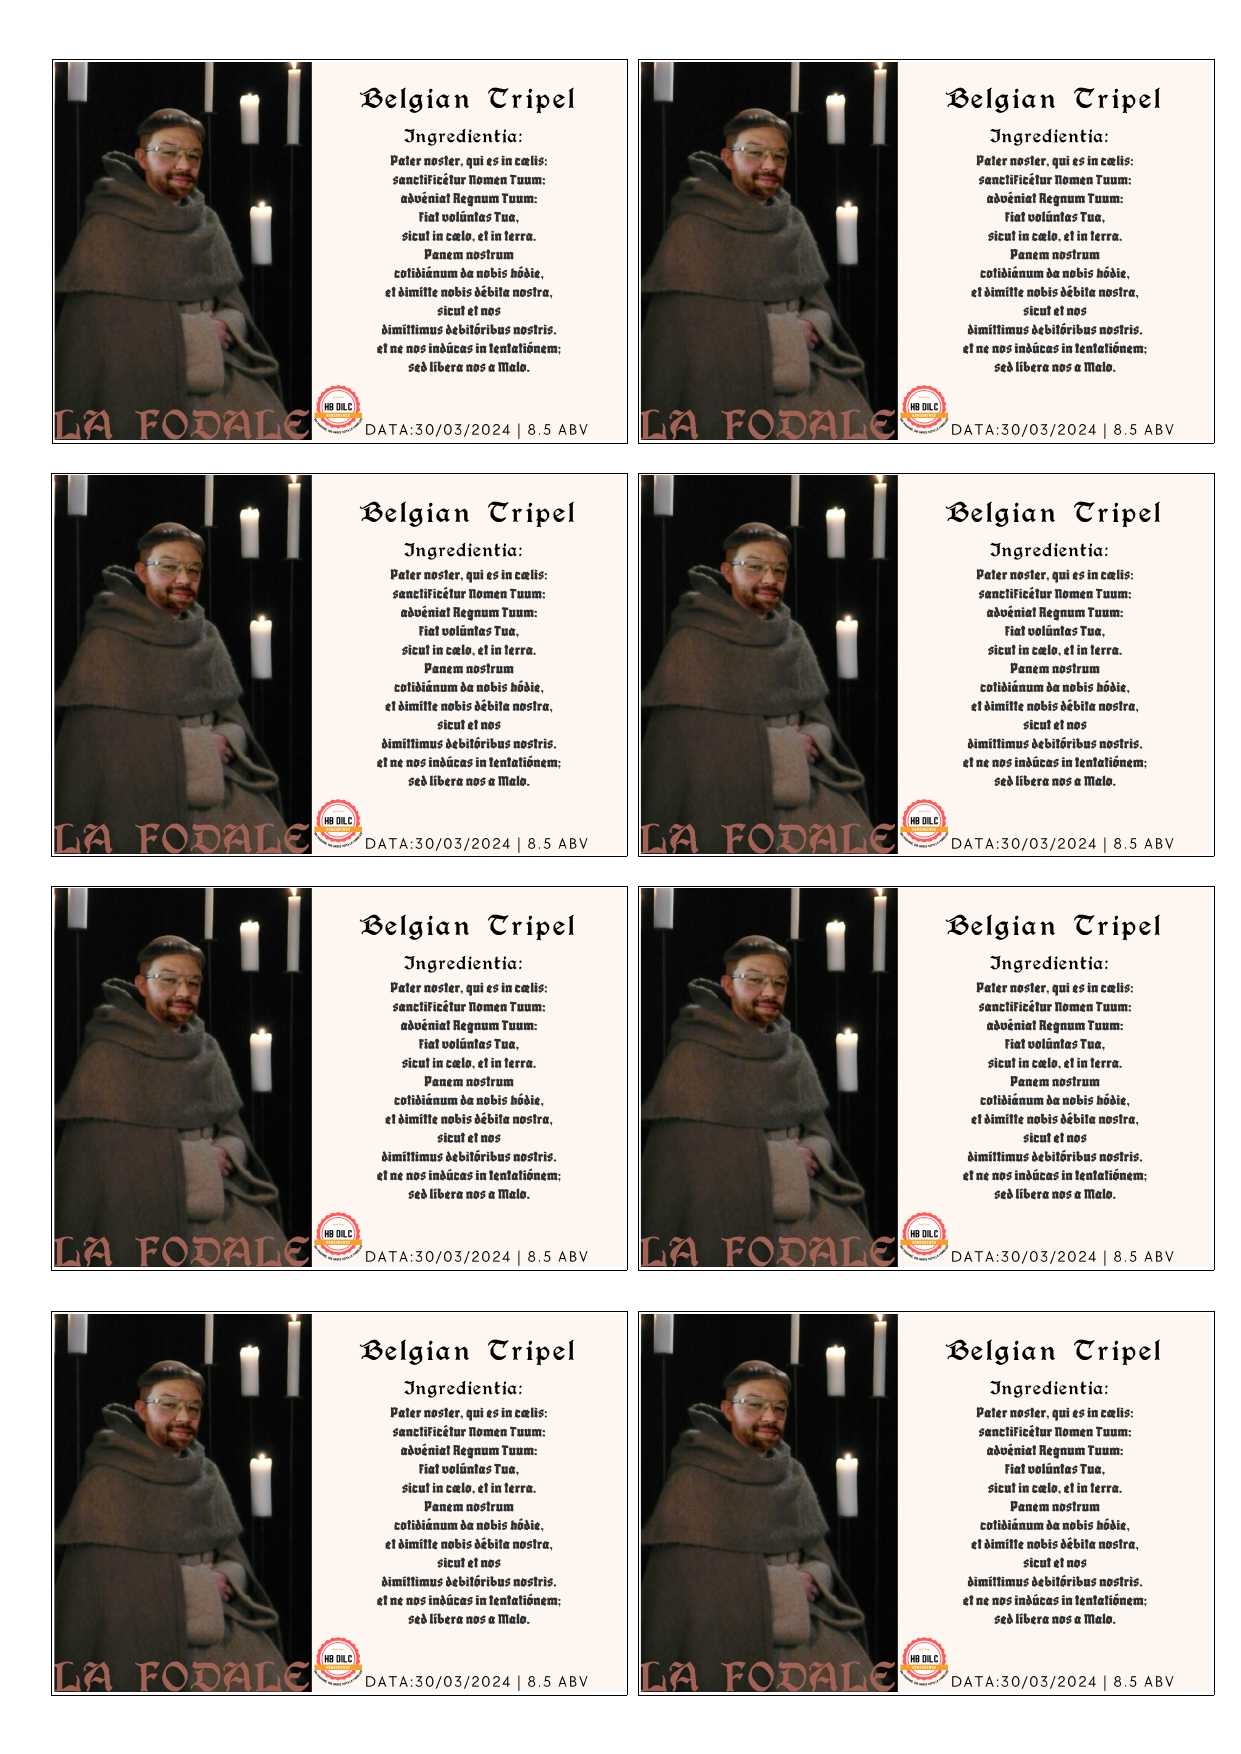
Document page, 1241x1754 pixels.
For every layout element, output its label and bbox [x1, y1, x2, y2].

picture [54, 1314, 625, 1692]
picture [54, 475, 625, 854]
picture [54, 62, 625, 440]
picture [54, 888, 625, 1267]
picture [640, 475, 1211, 854]
picture [640, 888, 1211, 1267]
picture [640, 1314, 1211, 1692]
picture [640, 62, 1211, 440]
